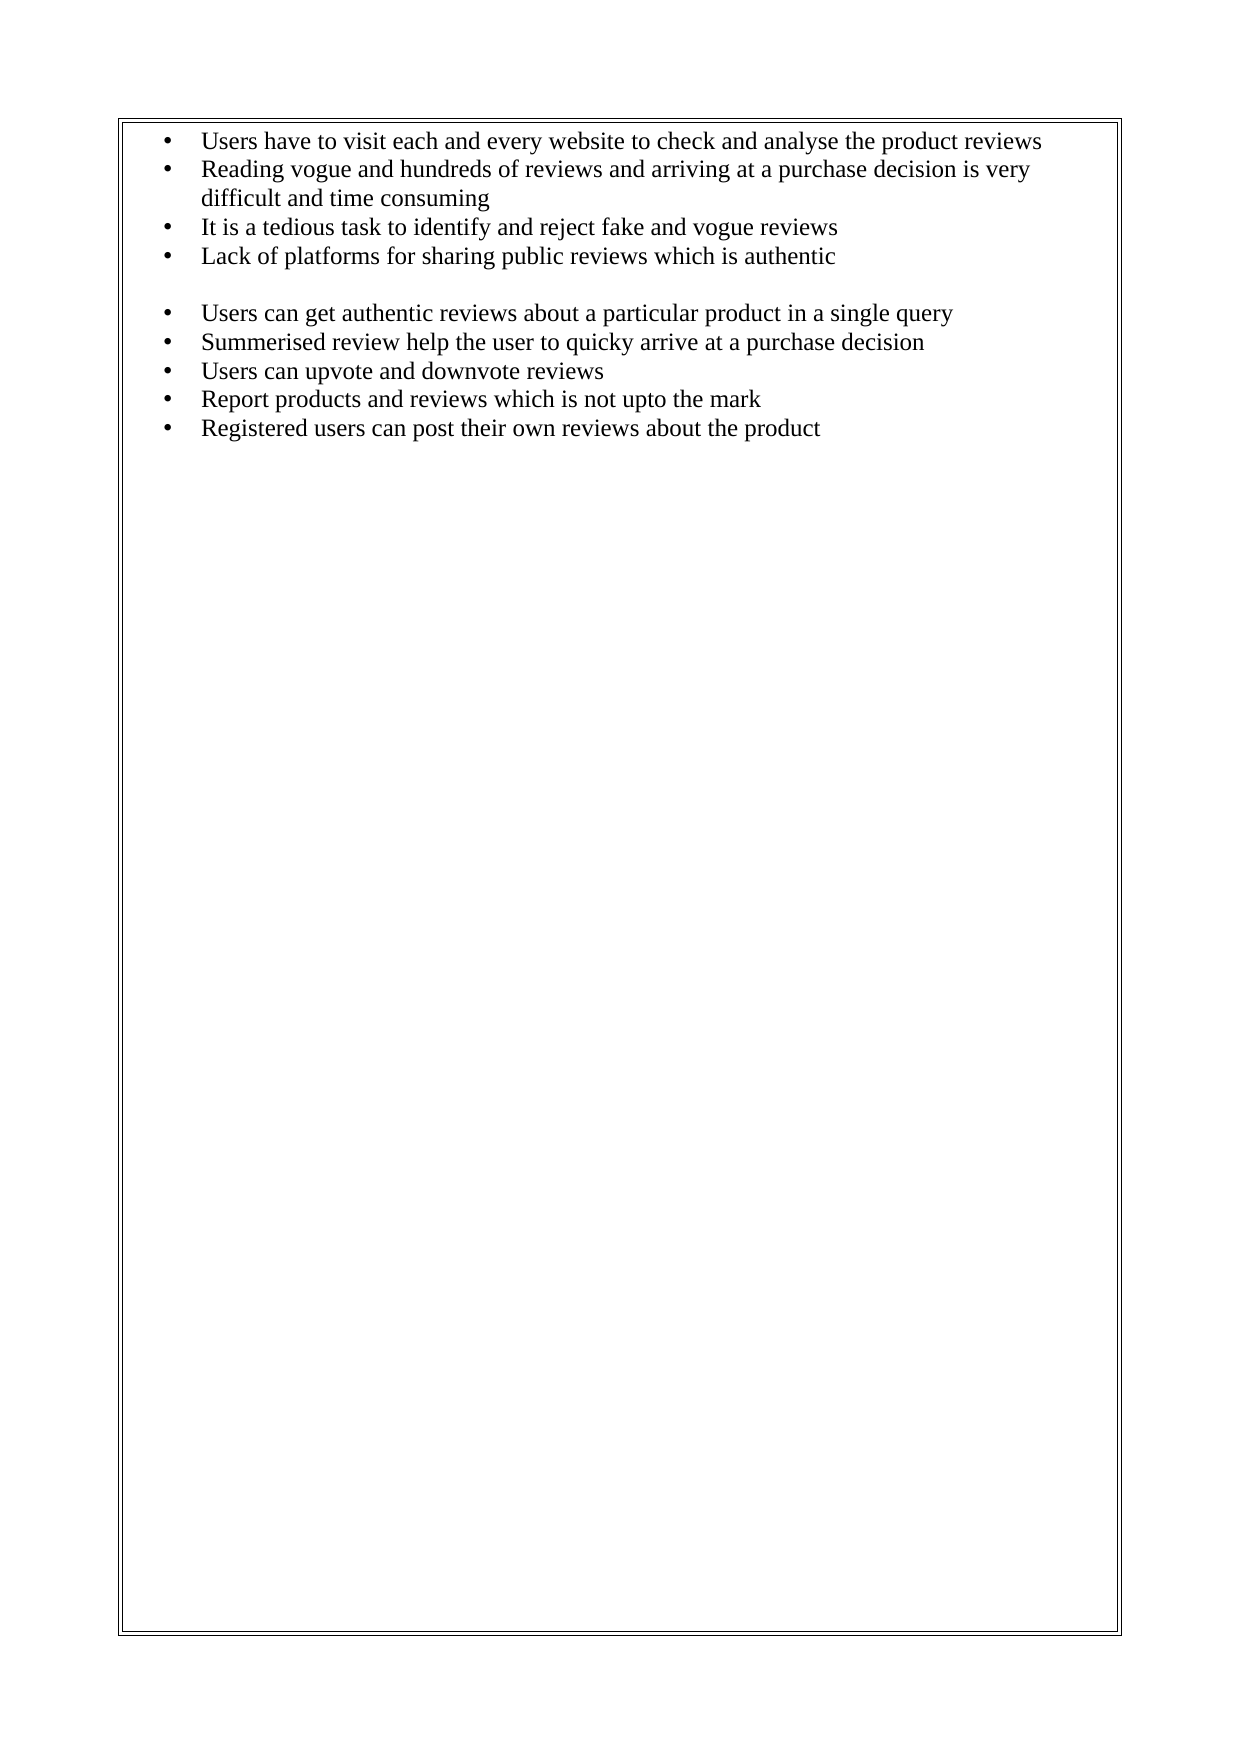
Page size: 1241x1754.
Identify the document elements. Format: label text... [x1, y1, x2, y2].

list Reading vogue and hundreds of reviews and arriving at a purchase decision is very difficult and time consuming [163, 154, 1114, 212]
list Users can get authentic reviews about a particular product in a single query [163, 298, 1114, 327]
list Registered users can post their own reviews about the product [163, 413, 1114, 442]
list Lack of platforms for sharing public reviews which is authentic [163, 241, 1114, 269]
list Report products and reviews which is not upto the mark [163, 384, 1114, 413]
list It is a tedious task to identify and reject fake and vogue reviews [163, 212, 1114, 241]
list Summerised review help the user to quicky arrive at a purchase decision [163, 327, 1114, 356]
list Users can upvote and downvote reviews [163, 356, 1114, 384]
list Users have to visit each and every website to check and analyse the product reviews [163, 126, 1114, 154]
